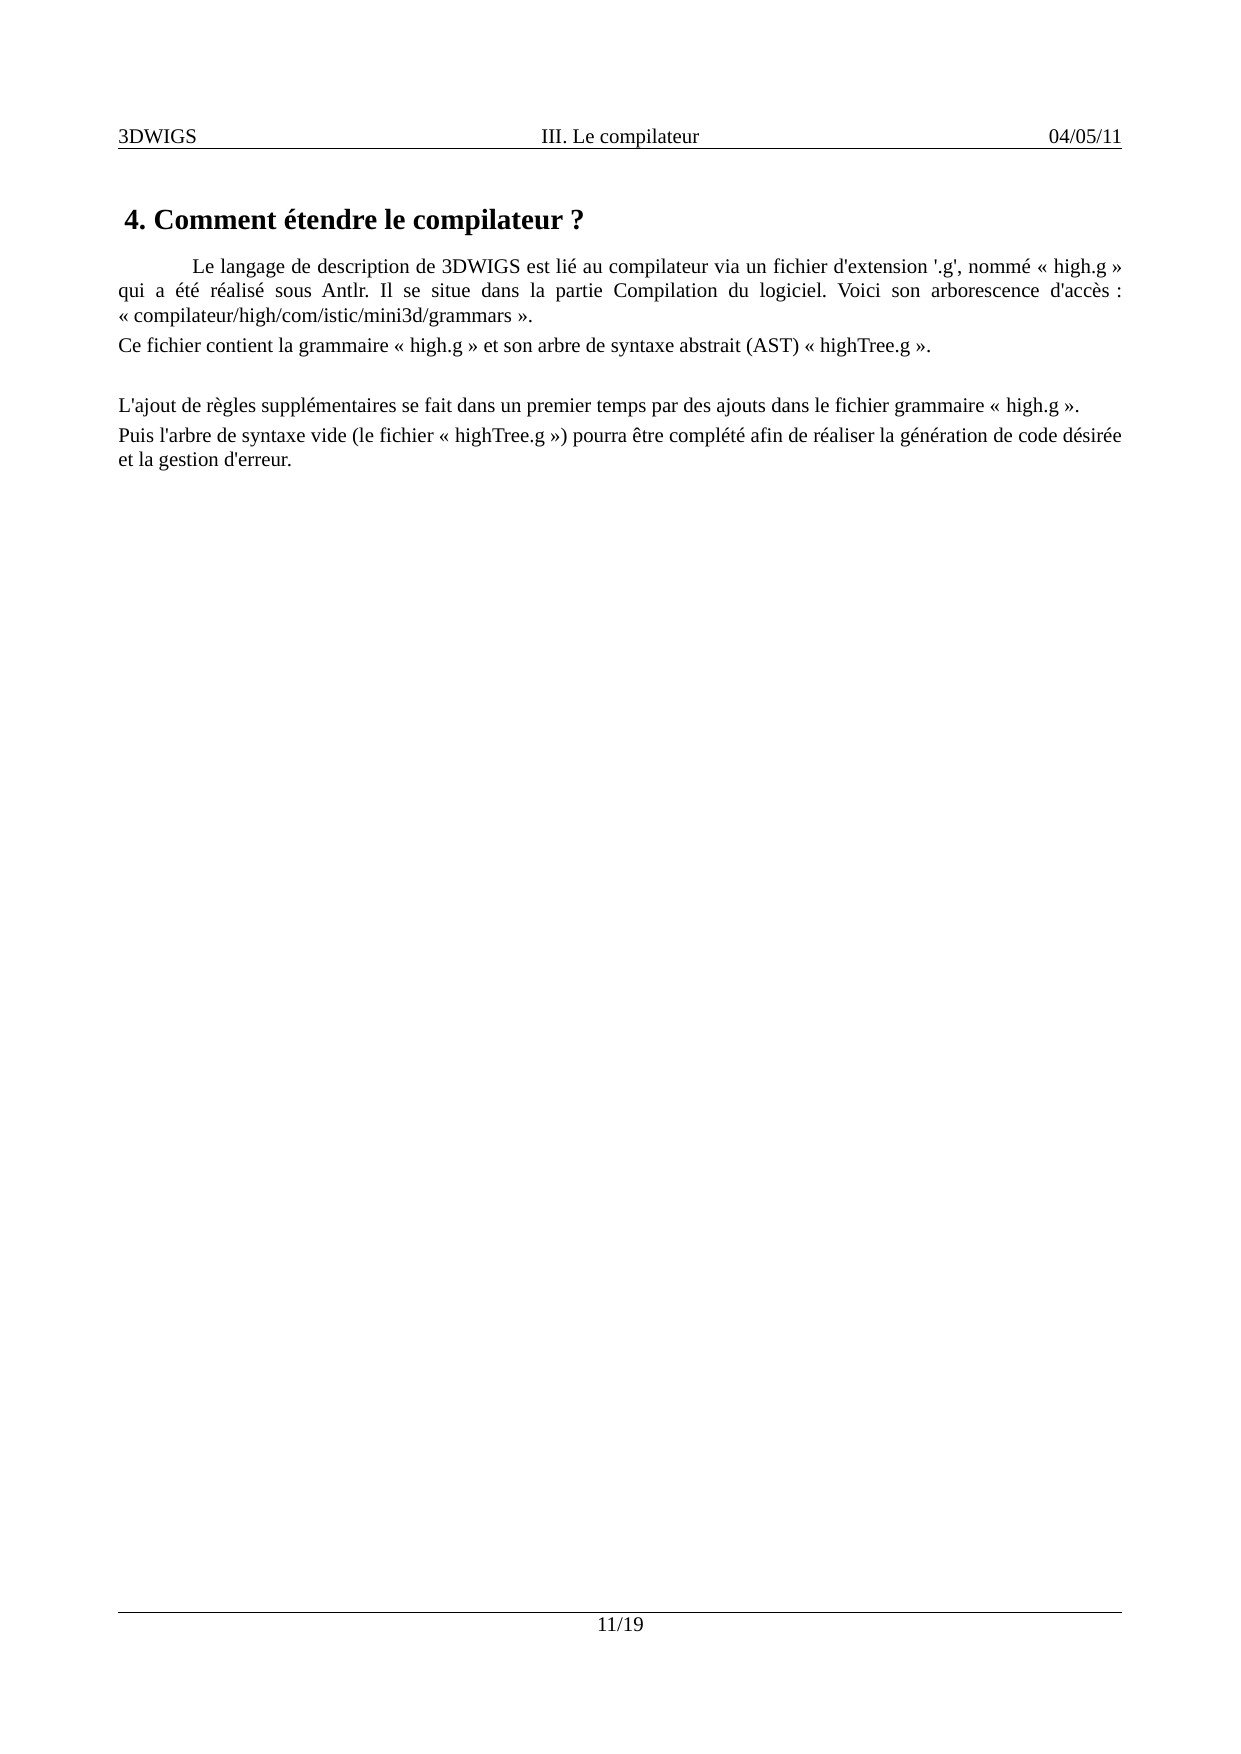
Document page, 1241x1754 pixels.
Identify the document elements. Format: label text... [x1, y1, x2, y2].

subtitle Comment étendre le compilateur ? [124, 202, 1122, 236]
text Le langage de description de 3DWIGS est lié au compilateur via un fichier d'extension '.g', nommé « high.g » qui a été réalisé sous Antlr. Il se situe dans la partie Compilation du logiciel. Voici son arborescence d'accès : « compilateur/high/com/istic/mini3d/grammars ». [118, 254, 1122, 327]
text Puis l'arbre de syntaxe vide (le fichier « highTree.g ») pourra être complété afin de réaliser la génération de code désirée et la gestion d'erreur. [118, 422, 1122, 471]
text Ce fichier contient la grammaire « high.g » et son arbre de syntaxe abstrait (AST) « highTree.g ». [118, 332, 1122, 357]
text L'ajout de règles supplémentaires se fait dans un premier temps par des ajouts dans le fichier grammaire « high.g ». [118, 392, 1122, 417]
